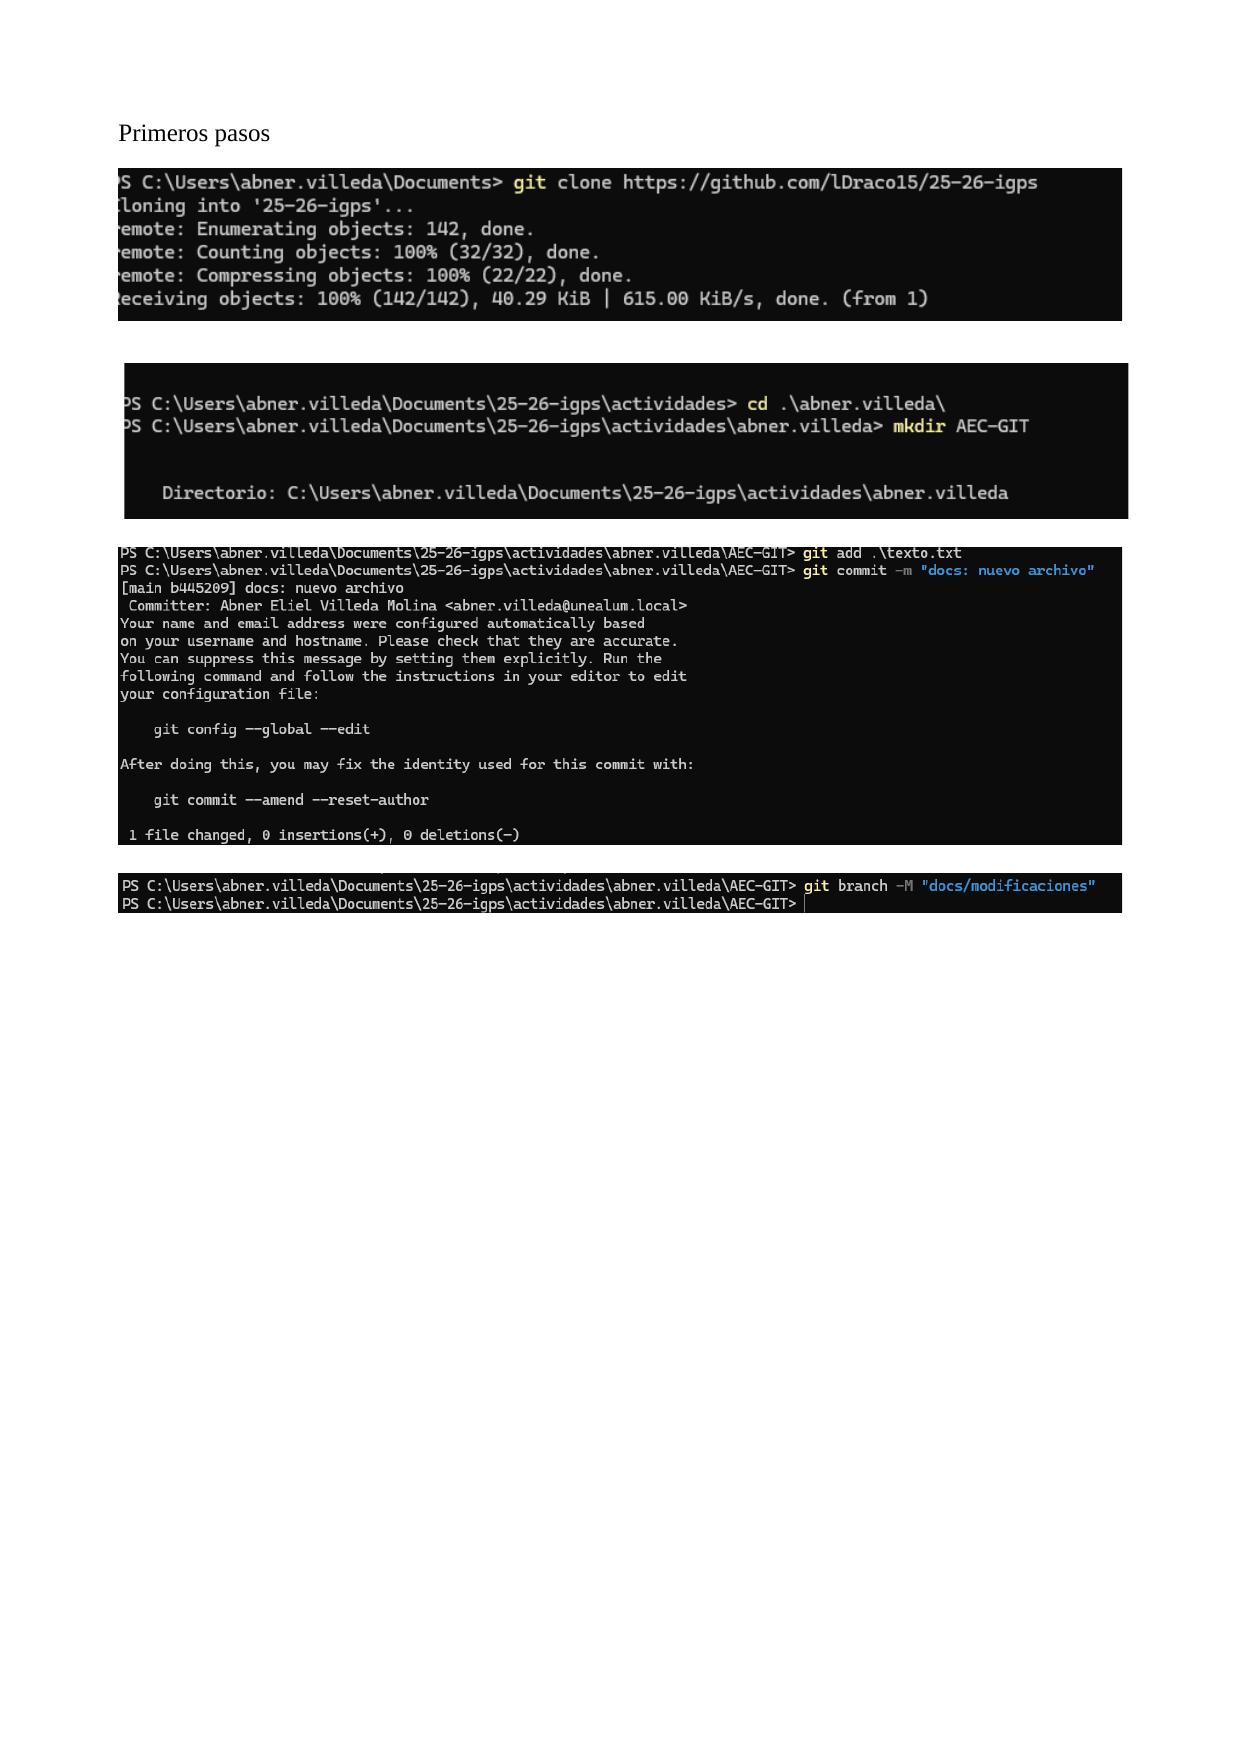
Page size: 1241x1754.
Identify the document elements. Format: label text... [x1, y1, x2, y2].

picture [118, 873, 1123, 913]
picture [118, 547, 1123, 845]
picture [118, 168, 1123, 321]
picture [124, 363, 1129, 519]
text Primeros pasos [118, 118, 1122, 147]
